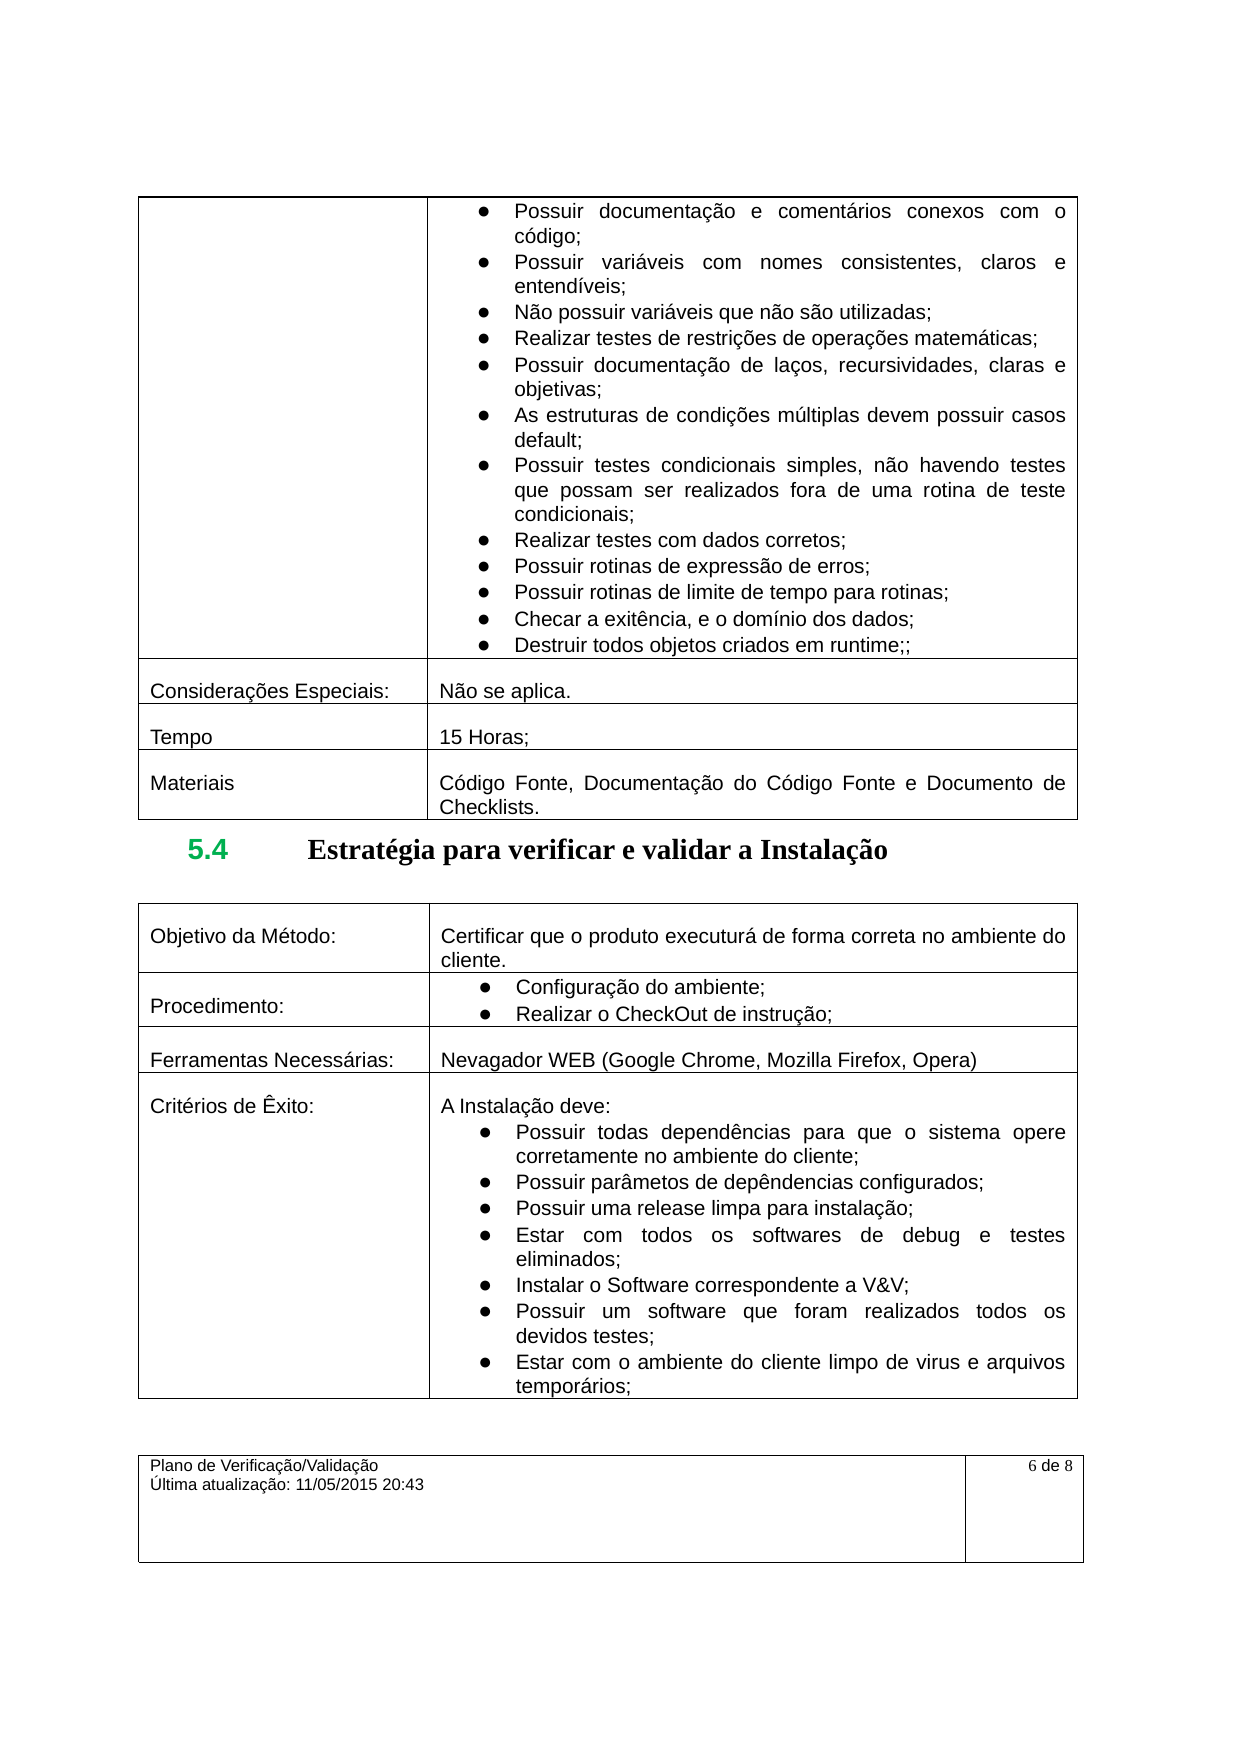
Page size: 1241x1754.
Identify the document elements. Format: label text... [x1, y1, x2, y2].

table_cell Código Fonte, Documentação do Código Fonte e Documento de Checklists. [428, 750, 1077, 819]
table_cell Considerações Especiais: [139, 659, 427, 703]
table_cell Não se aplica. [428, 659, 1077, 703]
table_cell Nevagador WEB (Google Chrome, Mozilla Firefox, Opera) [430, 1027, 1077, 1072]
table_cell Configuração do ambiente; Realizar o CheckOut de instrução; [430, 973, 1077, 1026]
table_header Certificar que o produto executurá de forma correta no ambiente do cliente. [430, 904, 1077, 972]
table_cell 15 Horas; [428, 704, 1077, 749]
table_cell Ferramentas Necessárias: [139, 1027, 429, 1072]
table_header Objetivo da Método: [139, 904, 429, 972]
table_cell [139, 198, 427, 657]
table_cell Tempo [139, 704, 427, 749]
table_cell Critérios de Êxito: [139, 1073, 429, 1398]
list Estratégia para verificar e validar a Instalação [187, 832, 1090, 866]
table_cell O Codigo Fonte deve: Implementar adequadamente o design; Estar de acordo com padrões de codificação pertinentes; Estar bem estruturado; Não possuir procedimentos/métodos não acessados, desnecessários; Não possuir código que já são disponibilizado por bibliotecas da lingaugem; Não possuir códigos redundantes ou repetitivos; Possuir uma forma eficiente de persistência; Não possuir métodos complexos que necessitem de reestruturação ou divisão em rotinas; Possuir documentação e comentários ao longo de todo código fonte; Possuir documentação e comentários conexos com o código; Possuir variáveis com nomes consistentes, claros e entendíveis; Não possuir variáveis que não são utilizadas; Realizar testes de restrições de operações matemáticas; Possuir documentação de laços, recursividades, claras e objetivas; As estruturas de condições múltiplas devem possuir casos default; Possuir testes condicionais simples, não havendo testes que possam ser realizados fora de uma rotina de teste condicionais; Realizar testes com dados corretos; Possuir rotinas de expressão de erros; Possuir rotinas de limite de tempo para rotinas; Checar a exitência, e o domínio dos dados; Destruir todos objetos criados em runtime;; [428, 198, 1077, 657]
table_cell Materiais [139, 750, 427, 819]
table_cell Procedimento: [139, 973, 429, 1026]
table_cell A Instalação deve: Possuir todas dependências para que o sistema opere corretamente no ambiente do cliente; Possuir parâmetos de depêndencias configurados; Possuir uma release limpa para instalação; Estar com todos os softwares de debug e testes eliminados; Instalar o Software correspondente a V&V; Possuir um software que foram realizados todos os devidos testes; Estar com o ambiente do cliente limpo de virus e arquivos temporários; Possuir o documento de problemas conhecidos; Possuir um arquivo “README”; Estar com o software e o banco de dados inicializados como especificado; [430, 1073, 1077, 1398]
